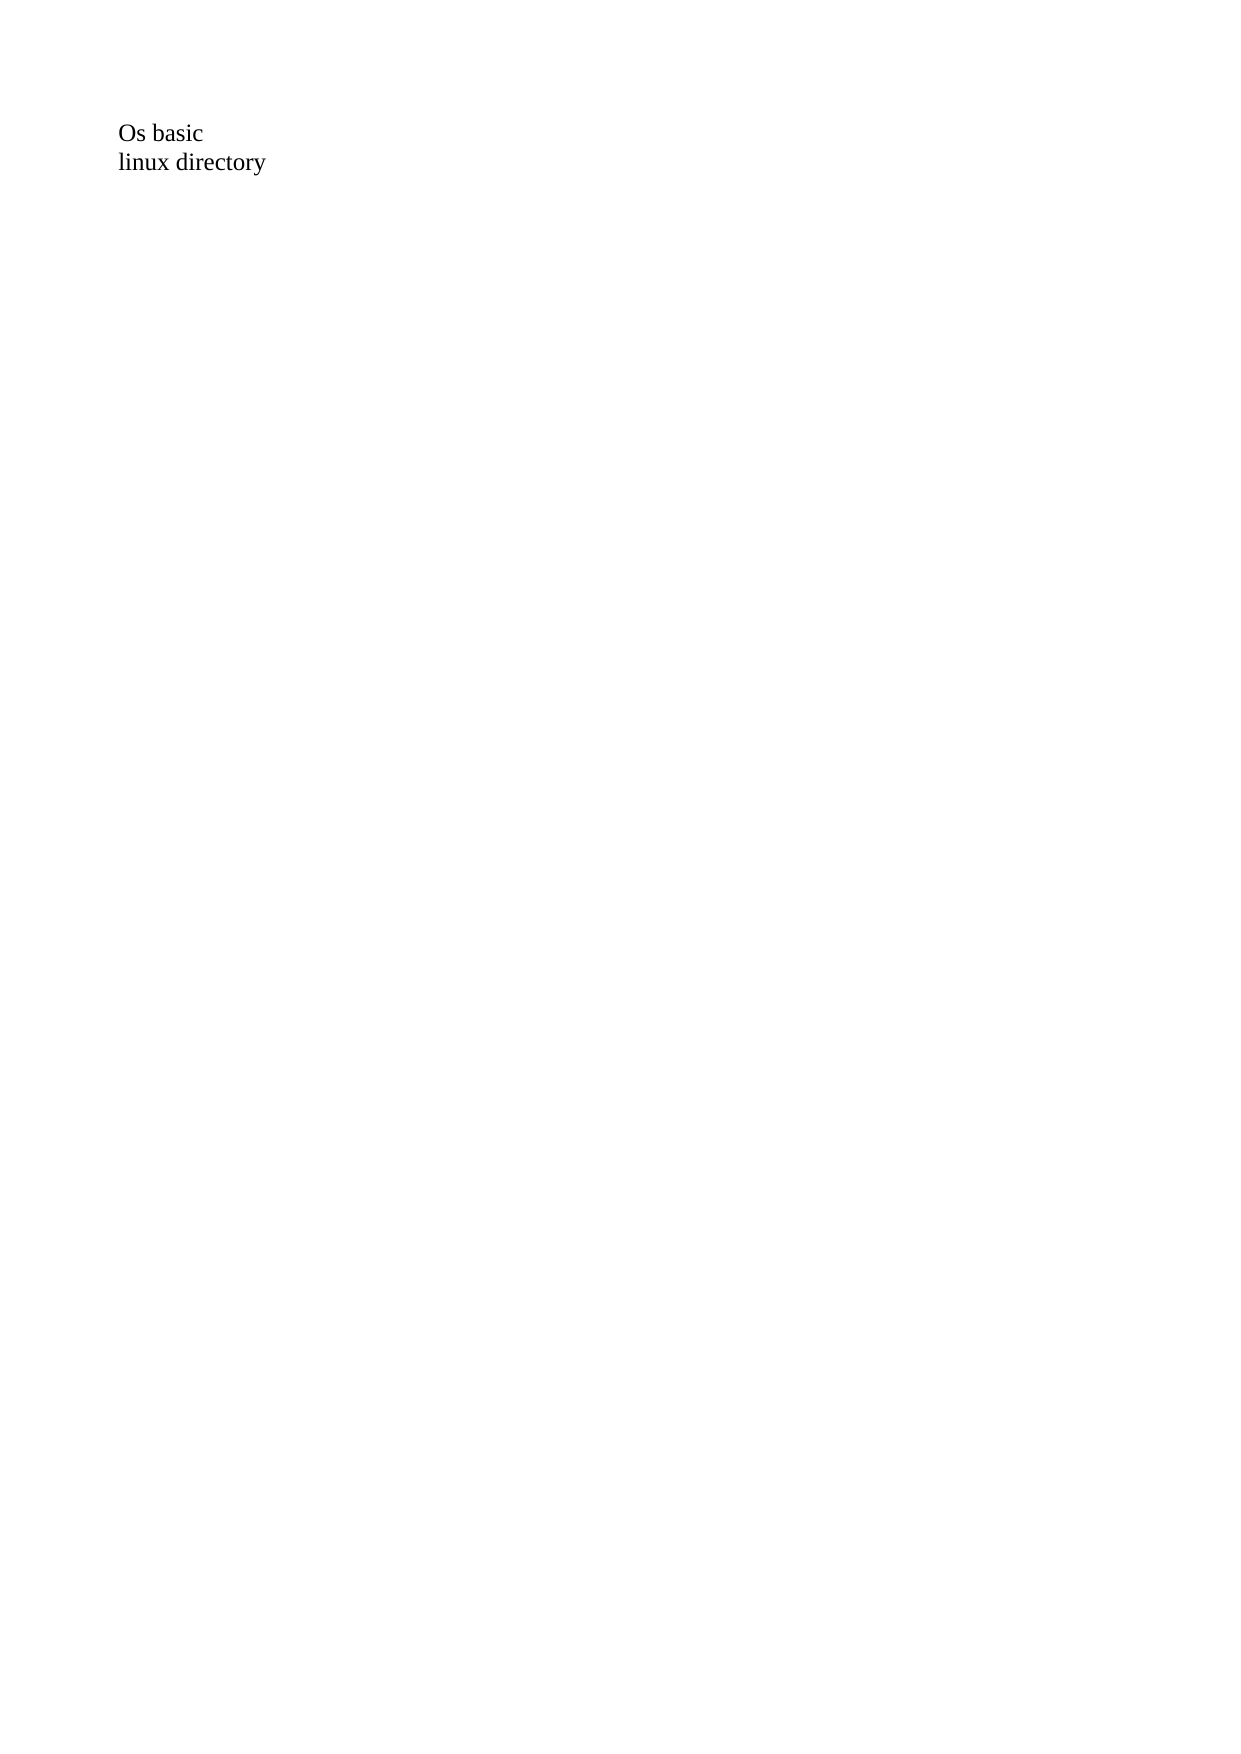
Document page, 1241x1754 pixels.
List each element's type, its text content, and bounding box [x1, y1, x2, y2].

text Os basic [118, 118, 1122, 147]
text linux directory [118, 147, 1122, 176]
